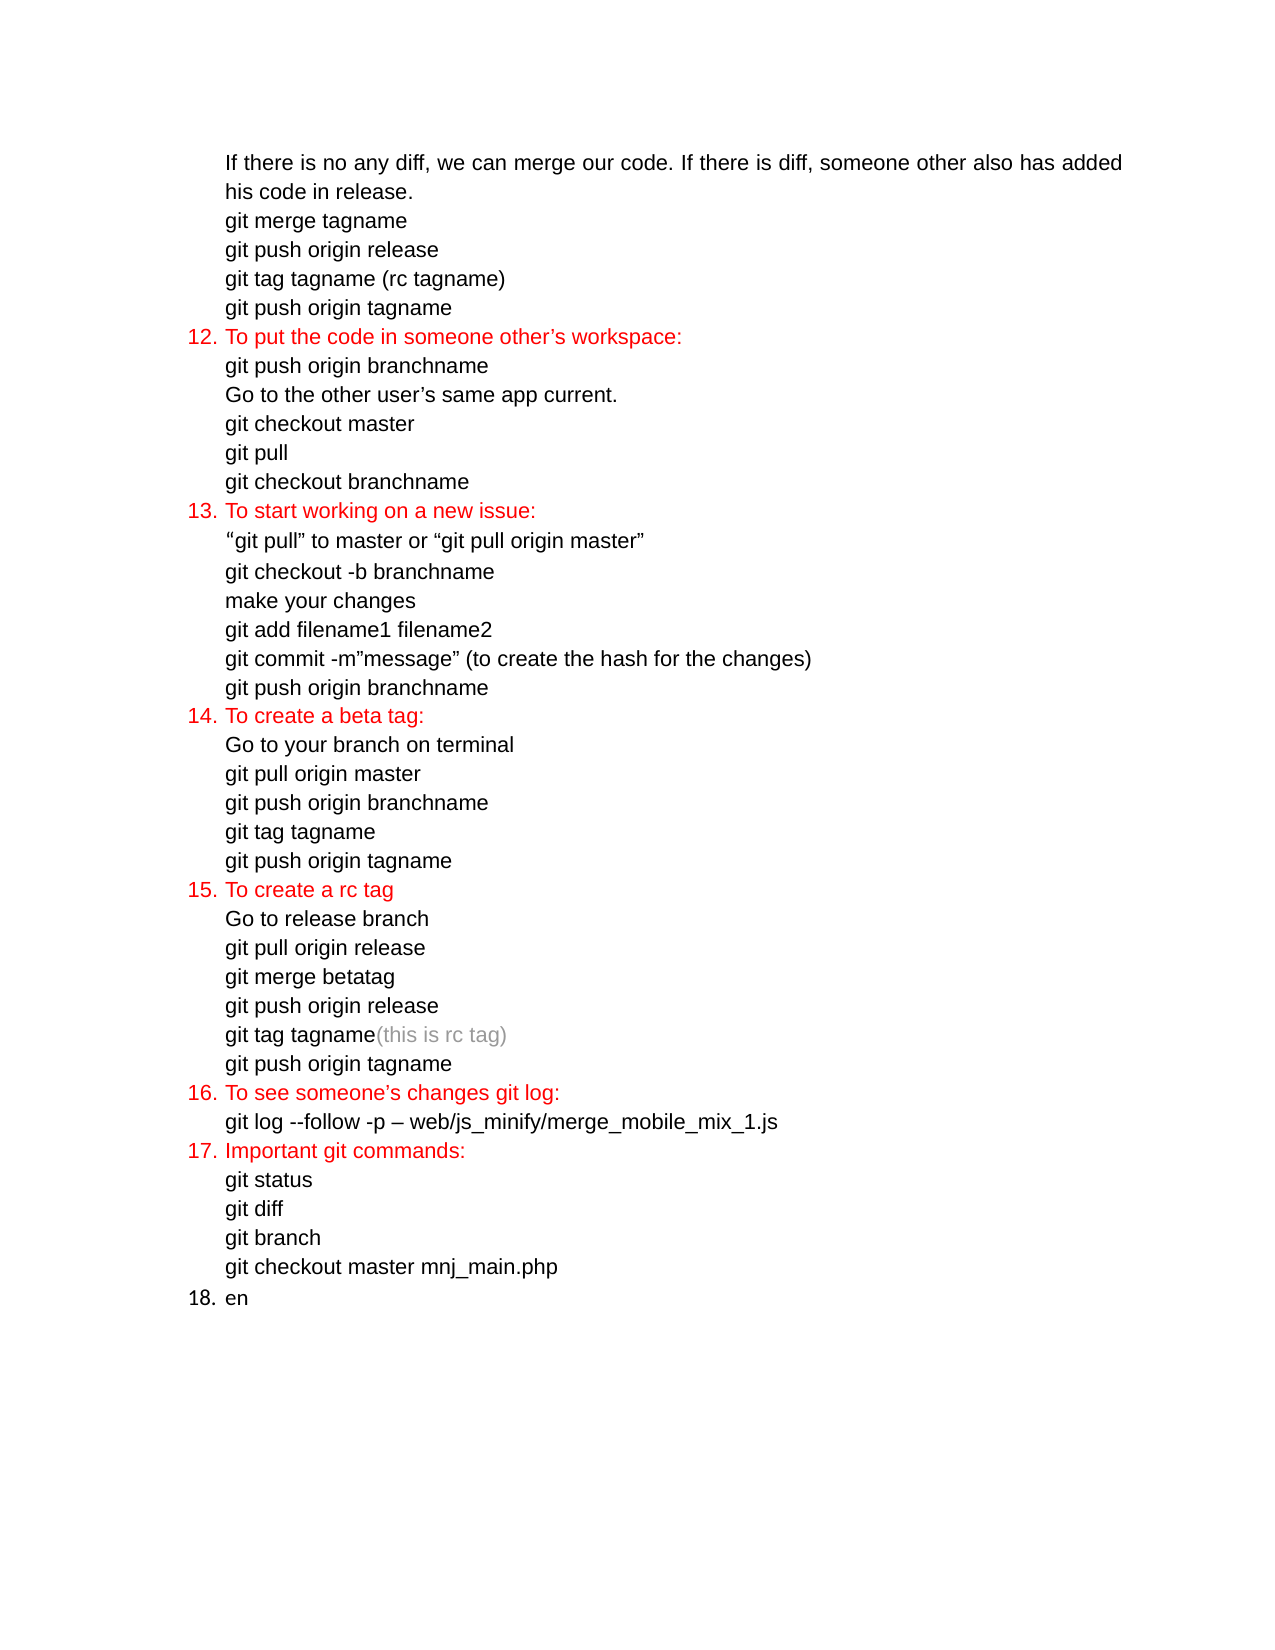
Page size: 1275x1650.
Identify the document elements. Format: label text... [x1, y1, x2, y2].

list git pull origin release [187, 935, 1125, 960]
list git tag tagname [187, 819, 1125, 844]
list git merge tagname [187, 208, 1125, 233]
list git checkout branchname [187, 468, 1125, 494]
list Go to release branch [187, 906, 1125, 931]
list git tag tagname(this is rc tag) [187, 1022, 1125, 1047]
list git status [187, 1167, 1125, 1192]
list git merge betatag [187, 964, 1125, 989]
list git push origin tagname [187, 848, 1125, 873]
list “git pull” to master or “git pull origin master” [187, 526, 1125, 554]
list git push origin branchname [187, 674, 1125, 700]
list Important git commands: [187, 1138, 1125, 1163]
list To create a rc tag [187, 877, 1125, 902]
list git push origin branchname [187, 353, 1125, 378]
list Go to your branch on terminal [187, 732, 1125, 758]
list Go to the other user’s same app current. [187, 382, 1125, 407]
list git push origin release [187, 993, 1125, 1018]
list make your changes [187, 588, 1125, 613]
list git tag tagname (rc tagname) [187, 266, 1125, 291]
list To start working on a new issue: [187, 497, 1125, 523]
list git commit -m”message” (to create the hash for the changes) [187, 646, 1125, 671]
list To put the code in someone other’s workspace: [187, 324, 1125, 349]
list git checkout -b branchname [187, 559, 1125, 584]
list git add filename1 filename2 [187, 617, 1125, 642]
list git push origin branchname [187, 790, 1125, 816]
list git pull origin master [187, 761, 1125, 787]
list To see someone’s changes git log: [187, 1080, 1125, 1105]
list git checkout master [187, 411, 1125, 436]
list git push origin tagname [187, 1051, 1125, 1076]
list To create a beta tag: [187, 703, 1125, 729]
list git branch [187, 1225, 1125, 1250]
list git push origin tagname [187, 295, 1125, 320]
list git checkout master mnj_main.php [187, 1254, 1125, 1279]
list en [187, 1283, 1125, 1311]
list git push origin release [187, 237, 1125, 262]
list git diff [187, 1196, 1125, 1221]
list git log --follow -p – web/js_minify/merge_mobile_mix_1.js [187, 1109, 1125, 1134]
list git pull [187, 439, 1125, 465]
list If there is no any diff, we can merge our code. If there is diff, someone other also has added his code in release. [187, 150, 1125, 204]
